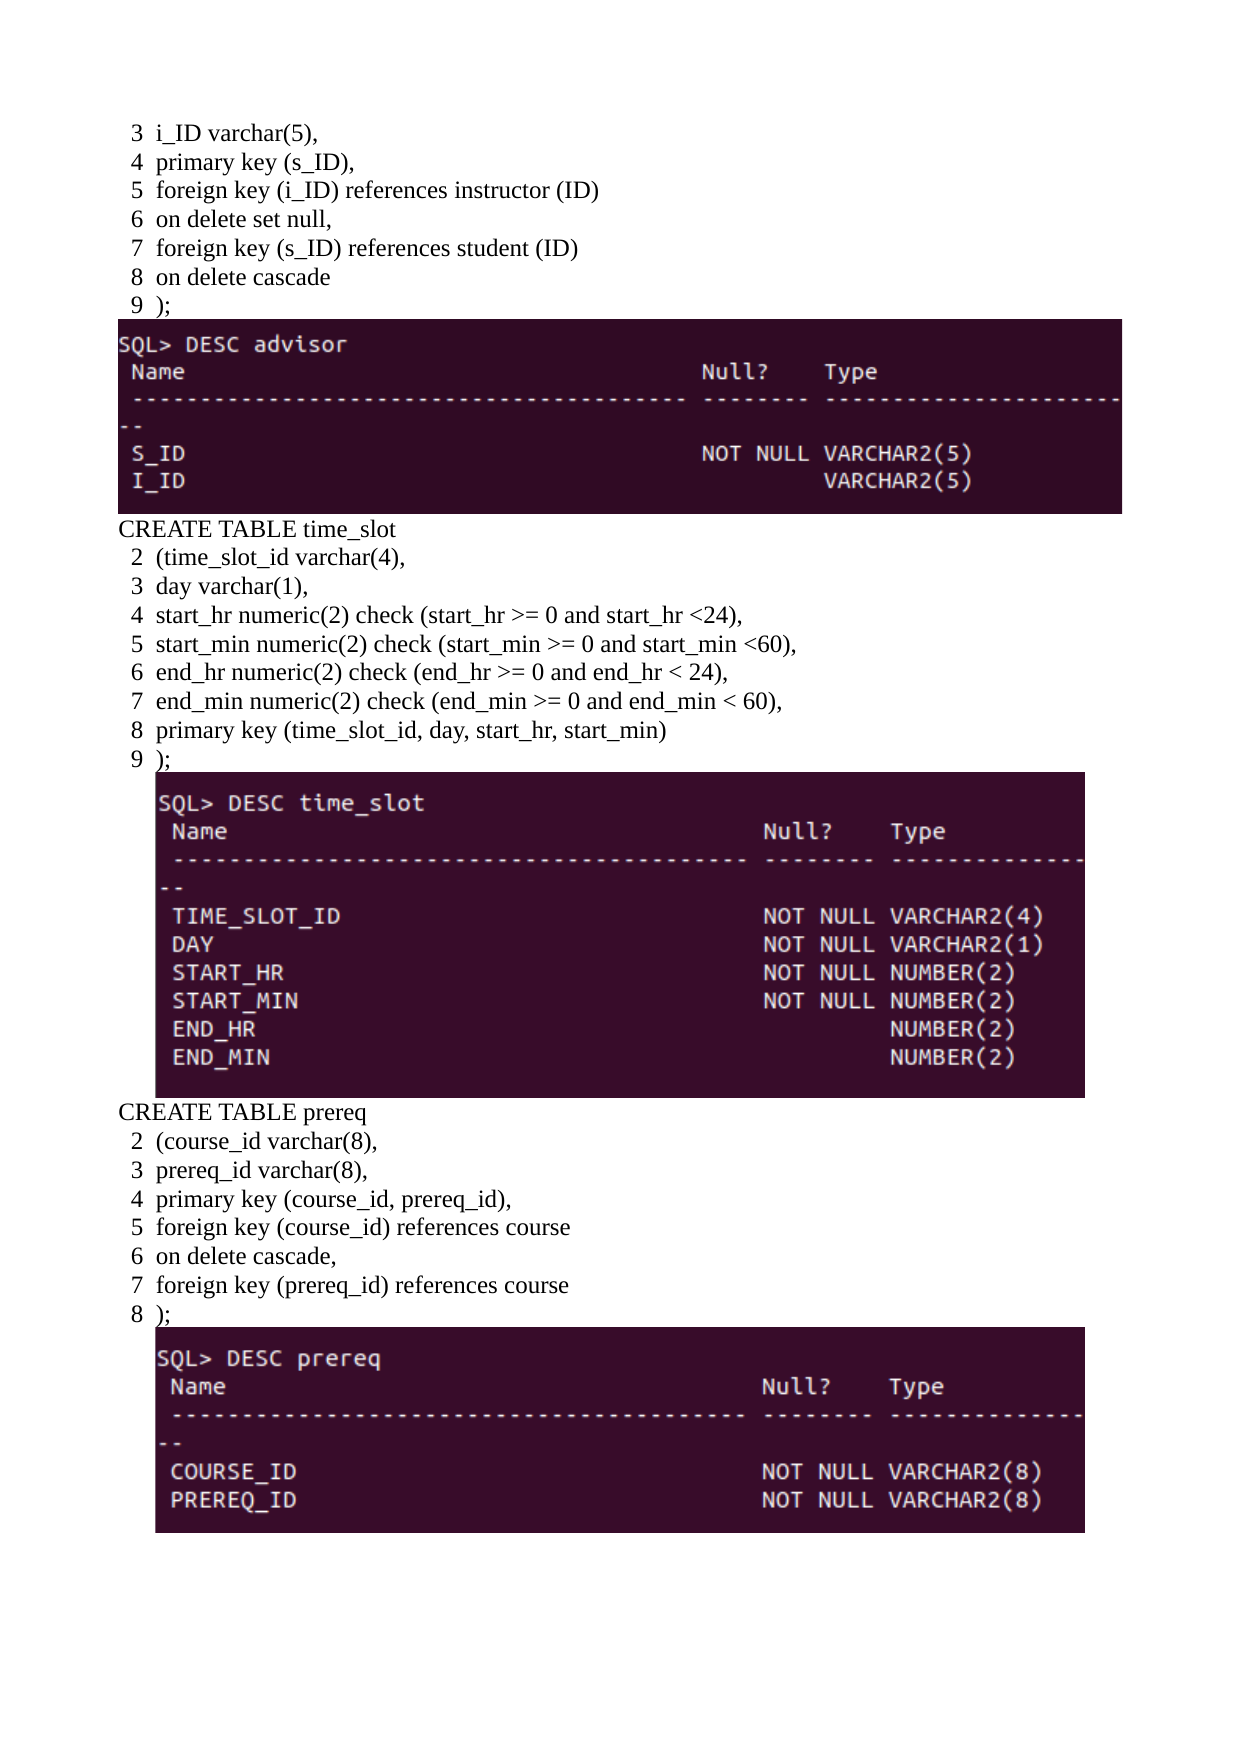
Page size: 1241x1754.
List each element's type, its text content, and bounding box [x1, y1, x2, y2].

text 2 (course_id varchar(8), [118, 1126, 1122, 1155]
picture [155, 772, 1085, 1098]
picture [118, 319, 1123, 514]
picture [155, 1327, 1085, 1533]
text 8 on delete cascade [118, 262, 1122, 291]
text 6 on delete set null, [118, 204, 1122, 233]
text 2 (time_slot_id varchar(4), [118, 542, 1122, 571]
text 7 foreign key (s_ID) references student (ID) [118, 233, 1122, 262]
text 8 ); [118, 1299, 1122, 1327]
text 3 prereq_id varchar(8), [118, 1155, 1122, 1184]
text 6 end_hr numeric(2) check (end_hr >= 0 and end_hr < 24), [118, 657, 1122, 686]
text 6 on delete cascade, [118, 1241, 1122, 1270]
text 5 foreign key (course_id) references course [118, 1212, 1122, 1241]
text 4 primary key (course_id, prereq_id), [118, 1184, 1122, 1212]
text 7 foreign key (prereq_id) references course [118, 1270, 1122, 1299]
text 4 primary key (s_ID), [118, 147, 1122, 176]
text CREATE TABLE prereq [118, 772, 1122, 1126]
text 8 primary key (time_slot_id, day, start_hr, start_min) [118, 715, 1122, 744]
text 5 foreign key (i_ID) references instructor (ID) [118, 176, 1122, 204]
text 3 i_ID varchar(5), [118, 118, 1122, 147]
text 9 ); [118, 744, 1122, 772]
text 9 ); [118, 291, 1122, 319]
text CREATE TABLE time_slot [118, 514, 1122, 542]
text 7 end_min numeric(2) check (end_min >= 0 and end_min < 60), [118, 686, 1122, 715]
text 5 start_min numeric(2) check (start_min >= 0 and start_min <60), [118, 629, 1122, 657]
text 4 start_hr numeric(2) check (start_hr >= 0 and start_hr <24), [118, 600, 1122, 629]
text 3 day varchar(1), [118, 571, 1122, 600]
